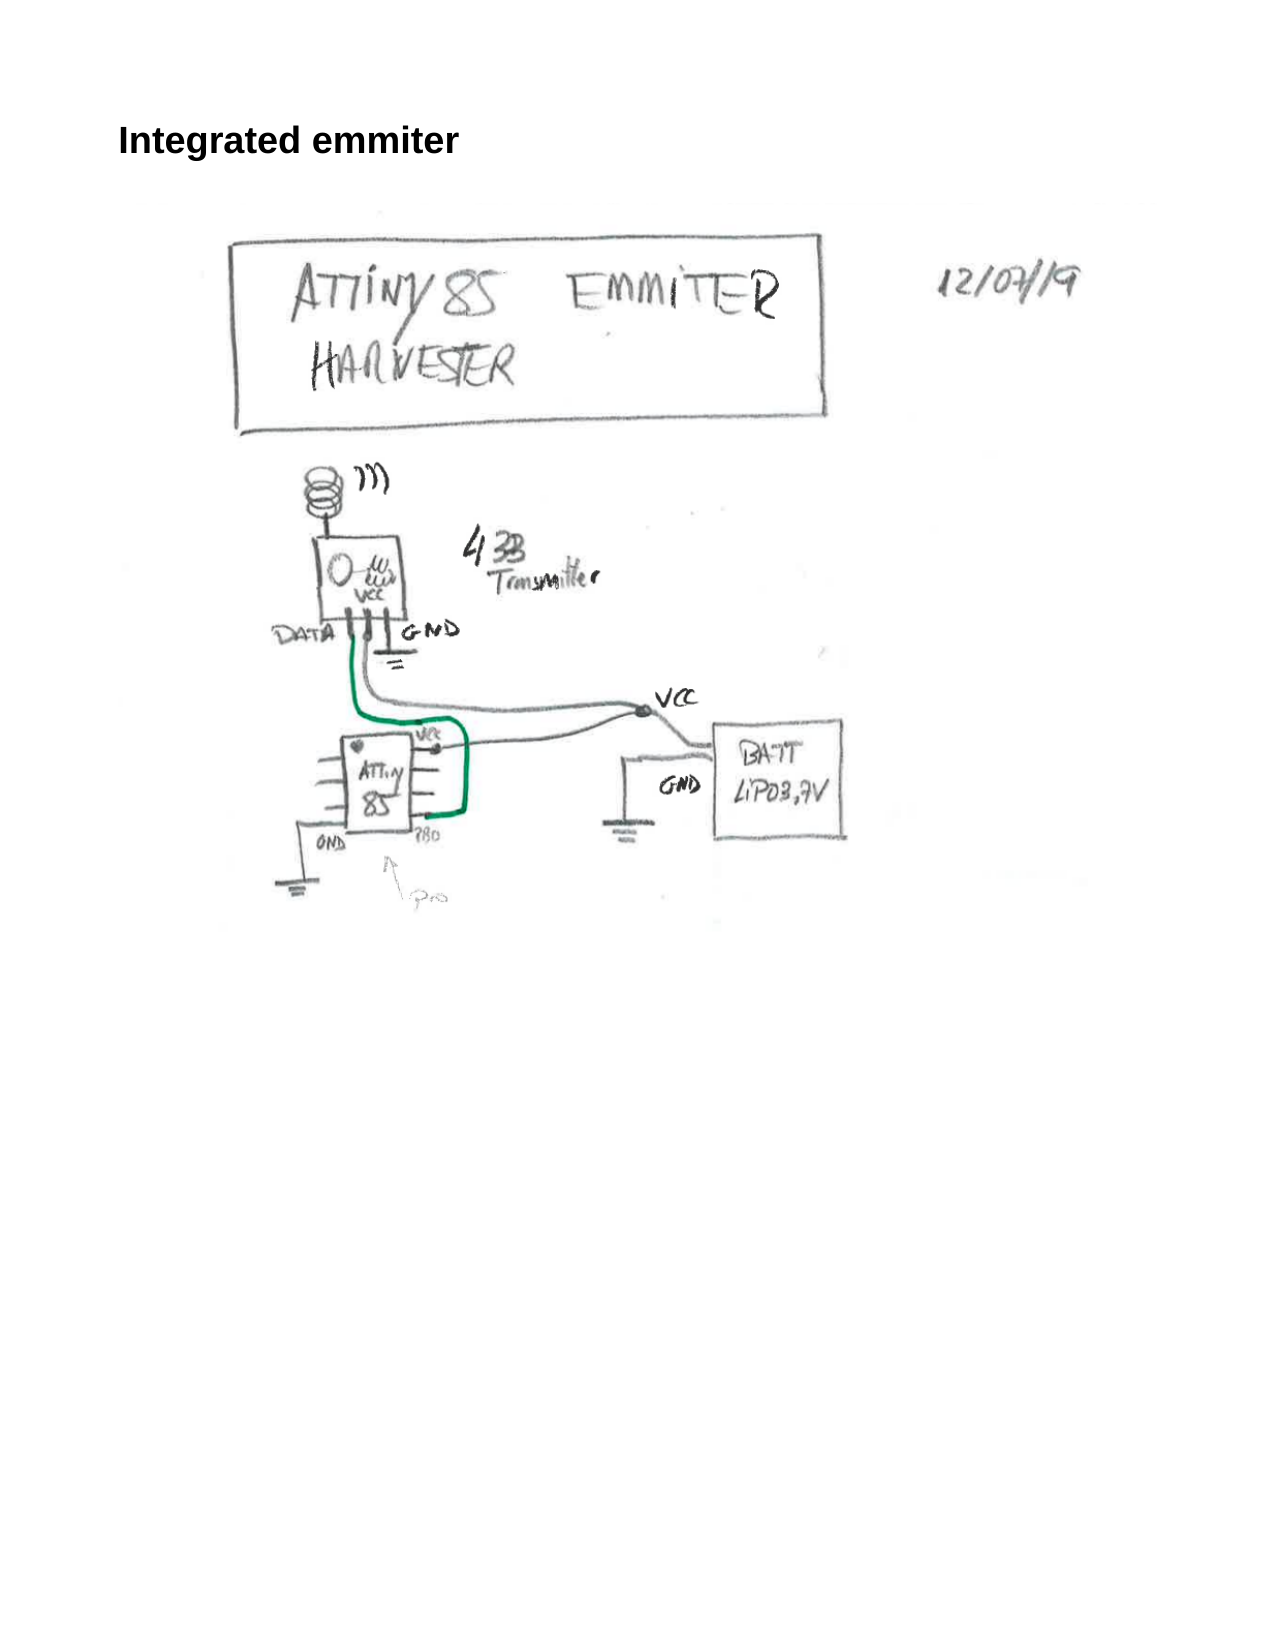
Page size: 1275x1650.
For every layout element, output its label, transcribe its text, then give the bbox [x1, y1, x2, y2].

picture [118, 203, 1157, 958]
subtitle Integrated emmiter [118, 118, 1157, 162]
